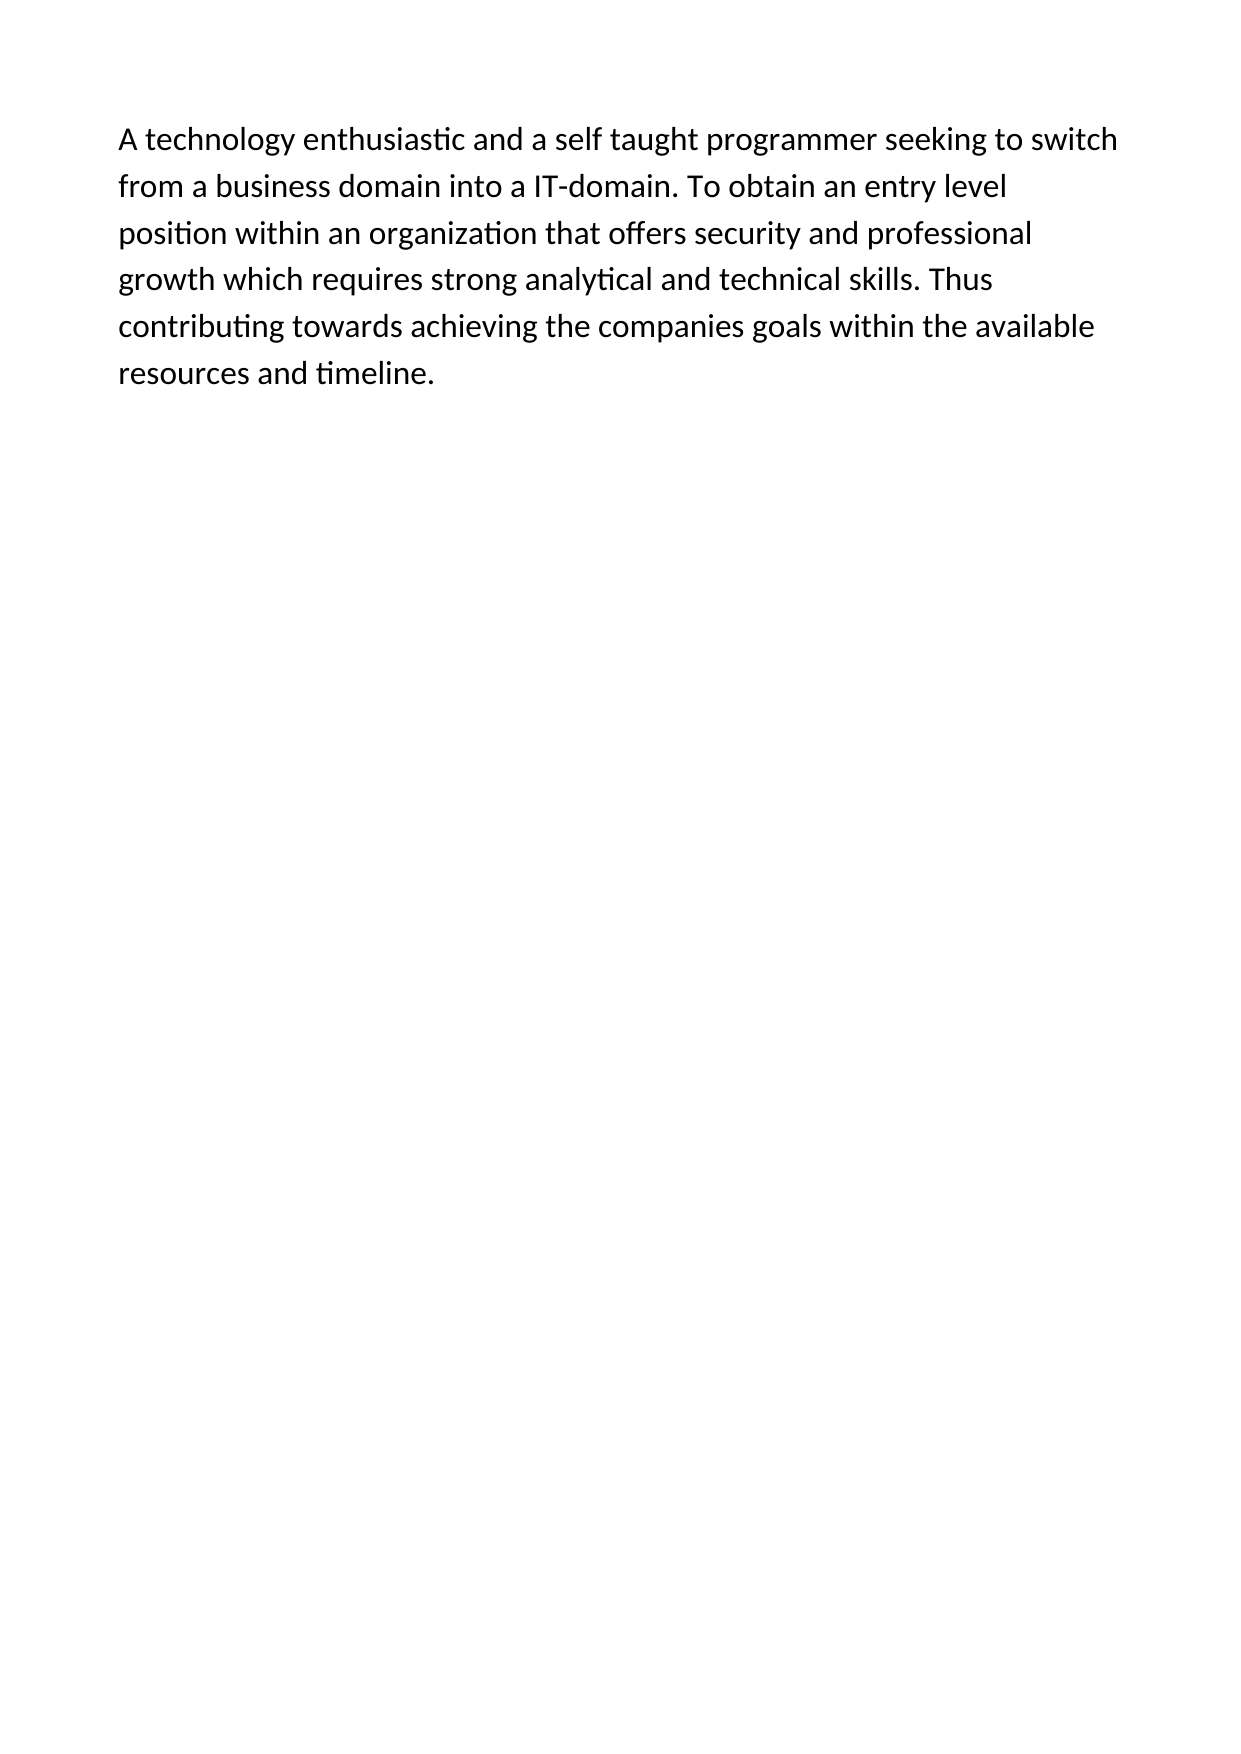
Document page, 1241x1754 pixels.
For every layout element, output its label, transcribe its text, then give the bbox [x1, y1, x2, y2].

text A technology enthusiastic and a self taught programmer seeking to switch from a business domain into a IT-domain. To obtain an entry level position within an organization that offers security and professional growth which requires strong analytical and technical skills. Thus contributing towards achieving the companies goals within the available resources and timeline. [118, 118, 1122, 393]
